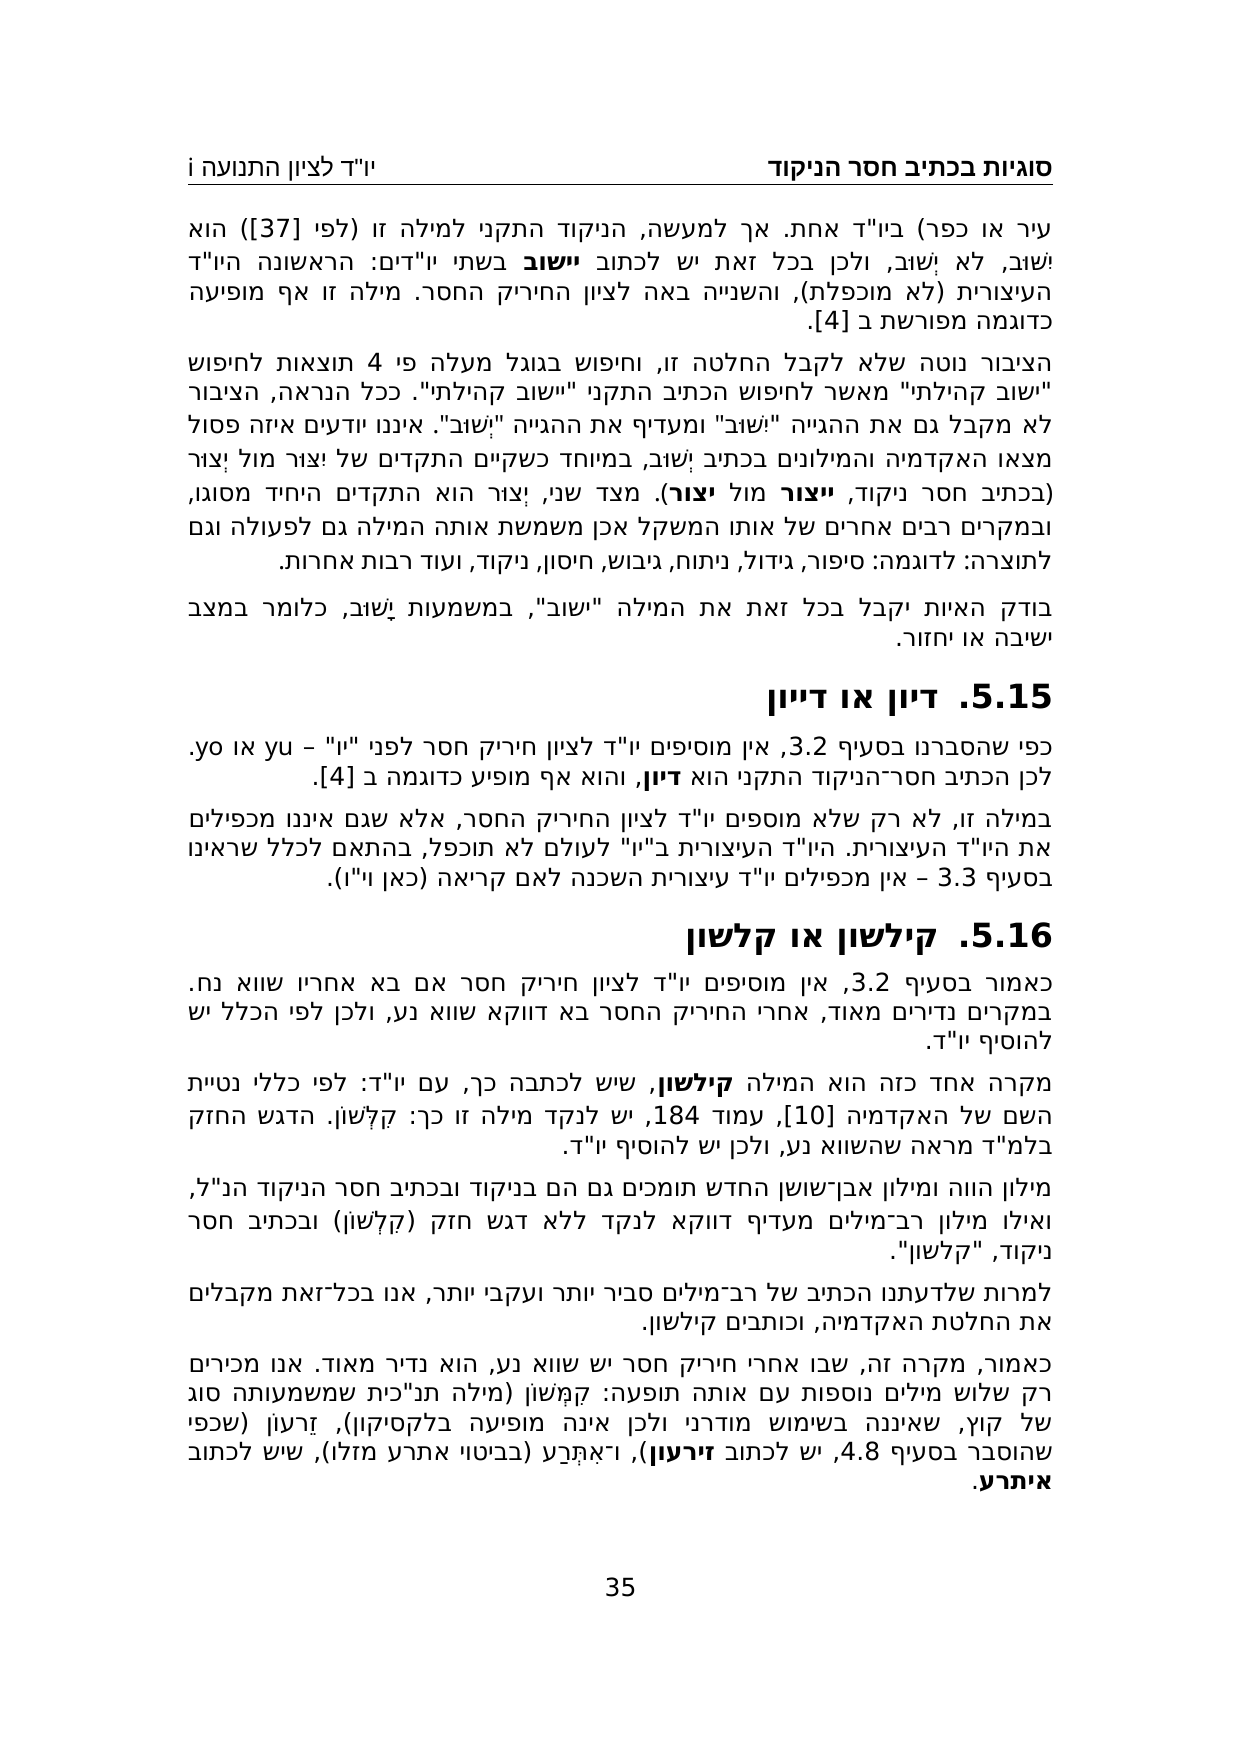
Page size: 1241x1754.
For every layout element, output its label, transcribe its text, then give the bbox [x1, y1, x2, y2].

subtitle קילשון או קלשון [187, 917, 1053, 956]
text כפי שהסברנו בסעיף 3.2, אין מוסיפים יו"ד לציון חיריק חסר לפני "יו" – yu או yo. לכן הכתיב חסר־הניקוד התקני הוא דיון, והוא אף מופיע כדוגמה ב [4]. [187, 728, 1053, 792]
text כאמור בסעיף 3.2, אין מוסיפים יו"ד לציון חיריק חסר אם בא אחריו שווא נח. במקרים נדירים מאוד, אחרי החיריק החסר בא דווקא שווא נע, ולכן לפי הכלל יש להוסיף יו"ד. [187, 968, 1053, 1056]
text במילה זו, לא רק שלא מוספים יו"ד לציון החיריק החסר, אלא שגם איננו מכפילים את היו"ד העיצורית. היו"ד העיצורית ב"יו" לעולם לא תוכפל, בהתאם לכלל שראינו בסעיף 3.3 – אין מכפילים יו"ד עיצורית השכנה לאם קריאה (כאן וי"ו). [187, 804, 1053, 892]
text בודק האיות יקבל בכל זאת את המילה "ישוב", במשמעות יָשׁוּב, כלומר במצב ישיבה או יחזור. [187, 589, 1053, 652]
text מילון הווה ומילון אבן־שושן החדש תומכים גם הם בניקוד ובכתיב חסר הניקוד הנ"ל, ואילו מילון רב־מילים מעדיף דווקא לנקד ללא דגש חזק (קִלְשׁו‏ֹן) ובכתיב חסר ניקוד, "קלשון". [187, 1173, 1053, 1266]
subtitle דיון או דייון [187, 677, 1053, 716]
text כללי הכתיב חסר הניקוד לגבי יו"ד עיצורית (ראה 3.3 וכן פרק 6) אומרים שאין מכפילים אותה בראשית מילה, ולכן רבים כותבים בטעות "ישוב" (מקום מגורים, כמו עיר או כפר) ביו"ד אחת. אך למעשה, הניקוד התקני למילה זו (לפי [37]) הוא יִשּׁוּב, לא יְשׁוּב, ולכן בכל זאת יש לכתוב יישוב בשתי יו"דים: הראשונה היו"ד העיצורית (לא מוכפלת), והשנייה באה לציון החיריק החסר. מילה זו אף מופיעה כדוגמה מפורשת ב [4]. [187, 214, 1053, 336]
text כאמור, מקרה זה, שבו אחרי חיריק חסר יש שווא נע, הוא נדיר מאוד. אנו מכירים רק שלוש מילים נוספות עם אותה תופעה: קִמְּשׁוֹן (מילה תנ"כית שמשמעותה סוג של קוץ, שאיננה בשימוש מודרני ולכן אינה מופיעה בלקסיקון), זֵרעוֹן (שכפי שהוסבר בסעיף 4.8, יש לכתוב זירעון), ו־אִתְּרַע (בביטוי אתרע מזלו), שיש לכתוב איתרע. [187, 1349, 1053, 1496]
text למרות שלדעתנו הכתיב של רב־מילים סביר יותר ועקבי יותר, אנו בכל־זאת מקבלים את החלטת האקדמיה, וכותבים קילשון. [187, 1278, 1053, 1337]
text הציבור נוטה שלא לקבל החלטה זו, וחיפוש בגוגל מעלה פי 4 תוצאות לחיפוש "ישוב קהילתי" מאשר לחיפוש הכתיב התקני "יישוב קהילתי". ככל הנראה, הציבור לא מקבל גם את ההגייה "יִשּׁוּב" ומעדיף את ההגייה "יְשׁוּב". איננו יודעים איזה פסול מצאו האקדמיה והמילונים בכתיב יְשׁוּב, במיוחד כשקיים התקדים של יִצּוּר מול יְצוּר (בכתיב חסר ניקוד, ייצור מול יצור). מצד שני, יְצוּר הוא התקדים היחיד מסוגו, ובמקרים רבים אחרים של אותו המשקל אכן משמשת אותה המילה גם לפעולה וגם לתוצרה: לדוגמה: סיפור, גידול, ניתוח, גיבוש, חיסון, ניקוד, ועוד רבות אחרות. [187, 348, 1053, 577]
text מקרה אחד כזה הוא המילה קילשון, שיש לכתבה כך, עם יו"ד: לפי כללי נטיית השם של האקדמיה [10], עמוד 184, יש לנקד מילה זו כך: קִלְּשׁוֹן. הדגש החזק בלמ"ד מראה שהשווא נע, ולכן יש להוסיף יו"ד. [187, 1068, 1053, 1161]
